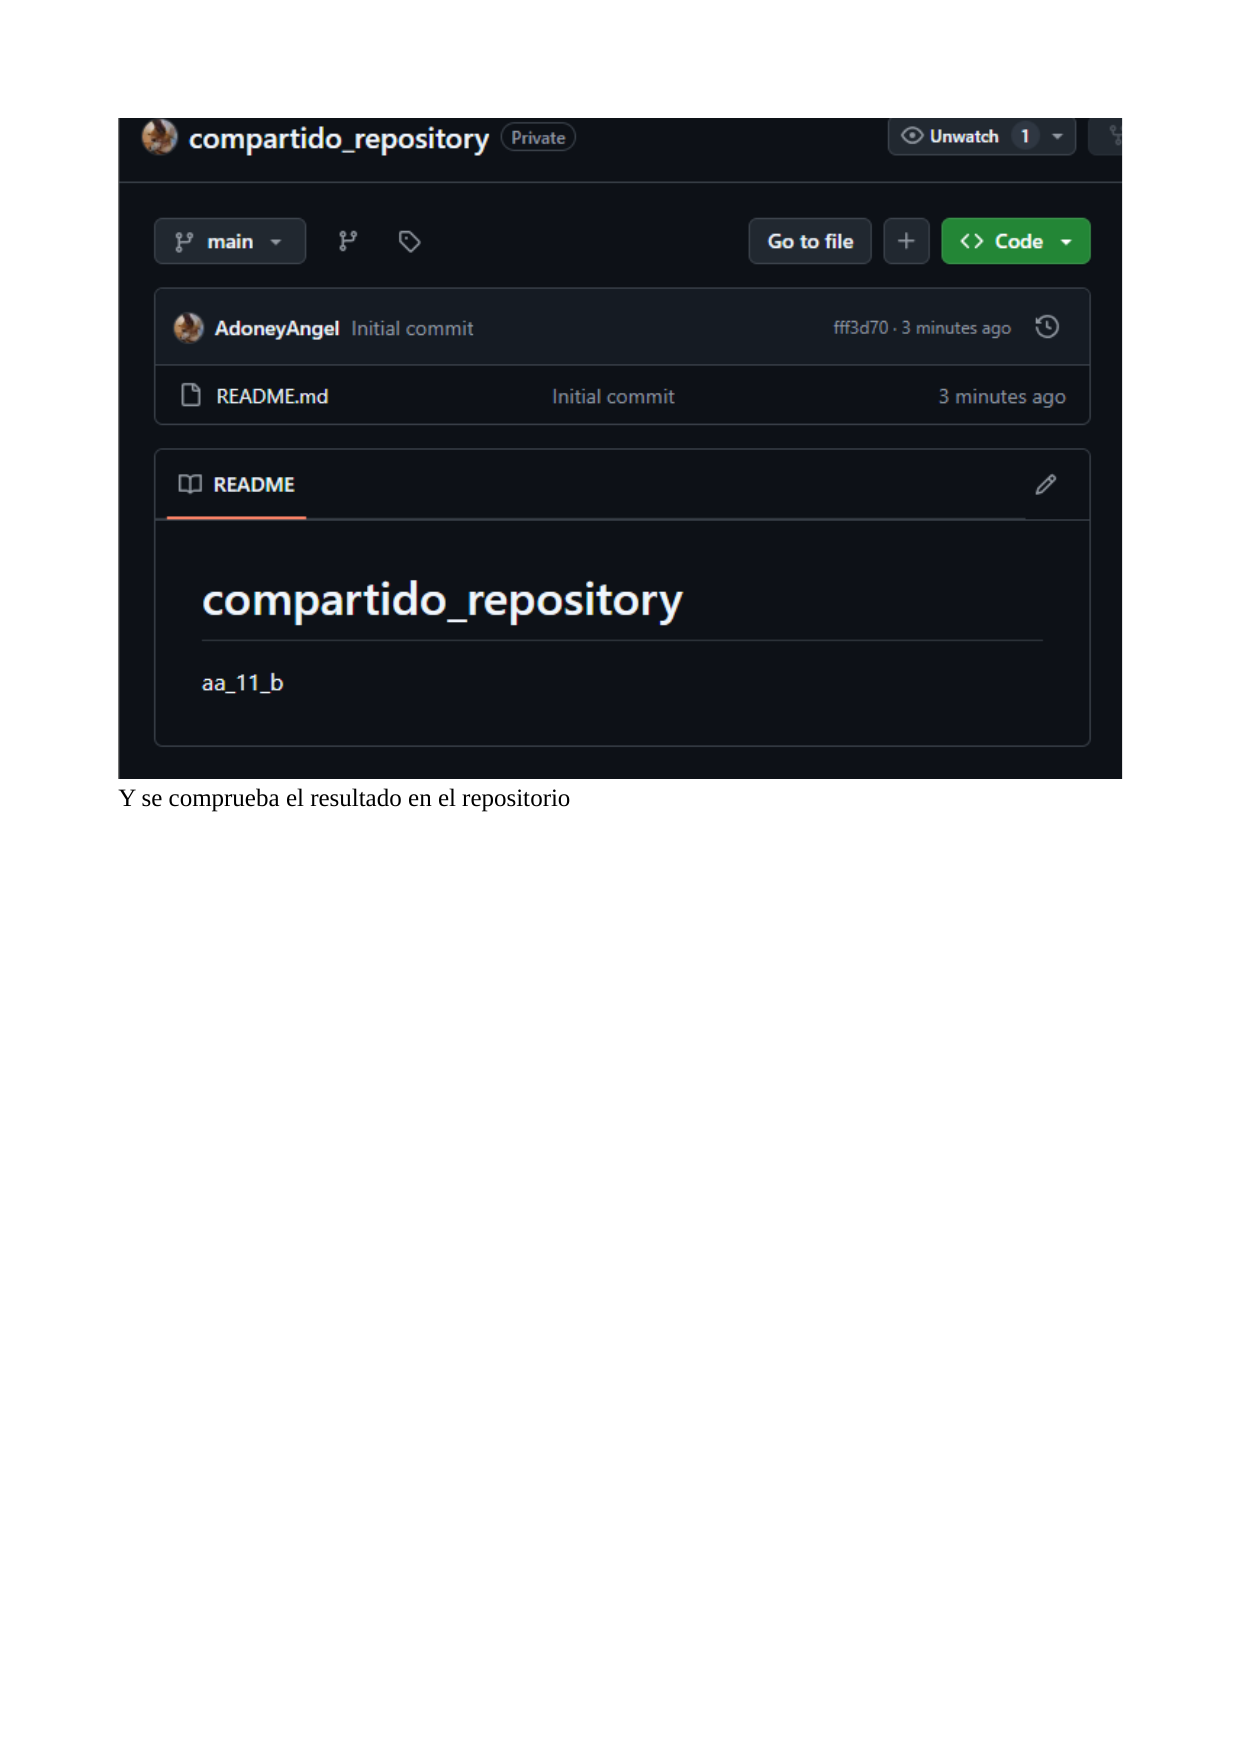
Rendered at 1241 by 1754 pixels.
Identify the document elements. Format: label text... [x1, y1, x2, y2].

text Y se comprueba el resultado en el repositorio [118, 779, 1122, 812]
picture [118, 118, 1123, 779]
